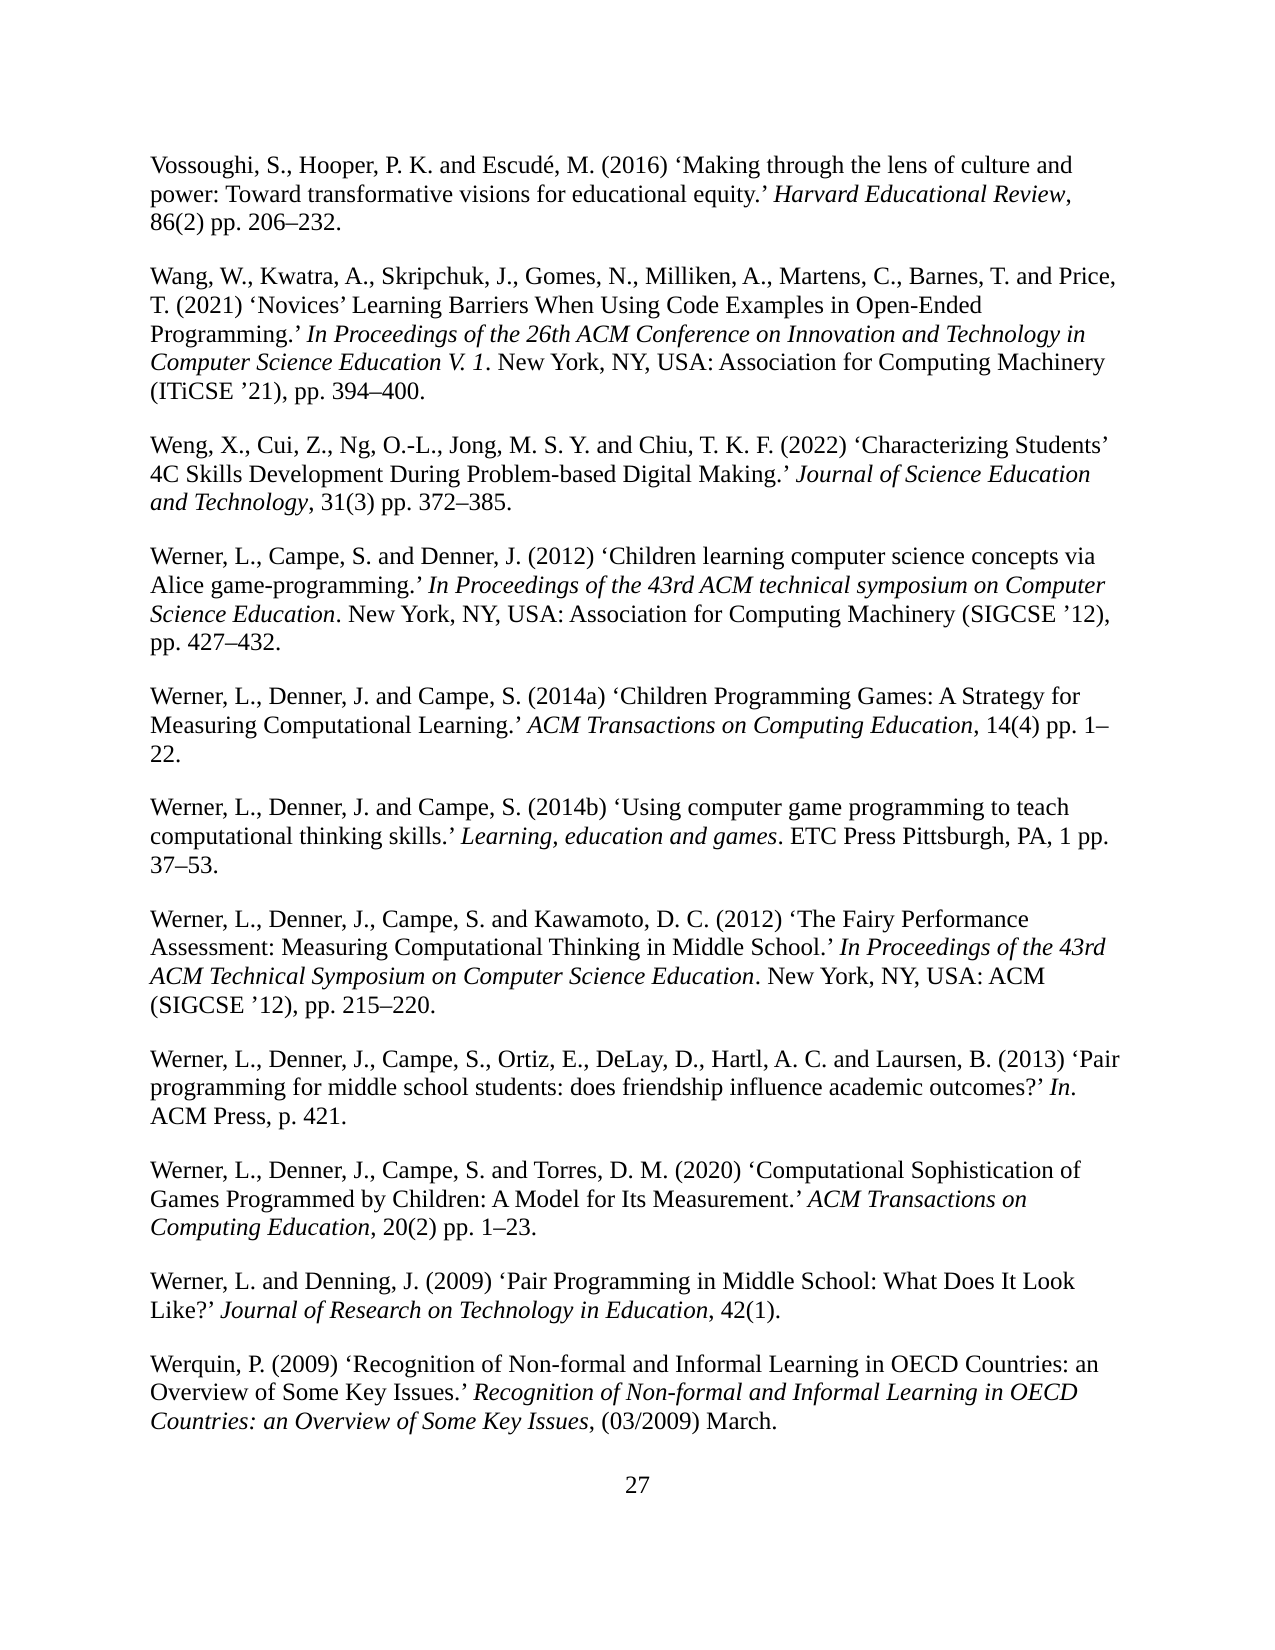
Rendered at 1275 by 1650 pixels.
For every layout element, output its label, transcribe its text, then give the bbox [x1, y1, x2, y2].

text Werner, L., Denner, J., Campe, S., Ortiz, E., DeLay, D., Hartl, A. C. and Laursen, B. (2013) ‘Pair programming for middle school students: does friendship influence academic outcomes?’ In. ACM Press, p. 421. [150, 1044, 1125, 1130]
text Weng, X., Cui, Z., Ng, O.-L., Jong, M. S. Y. and Chiu, T. K. F. (2022) ‘Characterizing Students’ 4C Skills Development During Problem-based Digital Making.’ Journal of Science Education and Technology, 31(3) pp. 372–385. [150, 430, 1125, 516]
text Werner, L., Denner, J. and Campe, S. (2014b) ‘Using computer game programming to teach computational thinking skills.’ Learning, education and games. ETC Press Pittsburgh, PA, 1 pp. 37–53. [150, 792, 1125, 879]
text Werner, L. and Denning, J. (2009) ‘Pair Programming in Middle School: What Does It Look Like?’ Journal of Research on Technology in Education, 42(1). [150, 1266, 1125, 1324]
text Werner, L., Denner, J., Campe, S. and Torres, D. M. (2020) ‘Computational Sophistication of Games Programmed by Children: A Model for Its Measurement.’ ACM Transactions on Computing Education, 20(2) pp. 1–23. [150, 1155, 1125, 1241]
text Werner, L., Denner, J. and Campe, S. (2014a) ‘Children Programming Games: A Strategy for Measuring Computational Learning.’ ACM Transactions on Computing Education, 14(4) pp. 1–22. [150, 681, 1125, 767]
text Vossoughi, S., Hooper, P. K. and Escudé, M. (2016) ‘Making through the lens of culture and power: Toward transformative visions for educational equity.’ Harvard Educational Review, 86(2) pp. 206–232. [150, 150, 1125, 236]
text Wang, W., Kwatra, A., Skripchuk, J., Gomes, N., Milliken, A., Martens, C., Barnes, T. and Price, T. (2021) ‘Novices’ Learning Barriers When Using Code Examples in Open-Ended Programming.’ In Proceedings of the 26th ACM Conference on Innovation and Technology in Computer Science Education V. 1. New York, NY, USA: Association for Computing Machinery (ITiCSE ’21), pp. 394–400. [150, 261, 1125, 405]
text Werner, L., Denner, J., Campe, S. and Kawamoto, D. C. (2012) ‘The Fairy Performance Assessment: Measuring Computational Thinking in Middle School.’ In Proceedings of the 43rd ACM Technical Symposium on Computer Science Education. New York, NY, USA: ACM (SIGCSE ’12), pp. 215–220. [150, 904, 1125, 1019]
text Werquin, P. (2009) ‘Recognition of Non-formal and Informal Learning in OECD Countries: an Overview of Some Key Issues.’ Recognition of Non-formal and Informal Learning in OECD Countries: an Overview of Some Key Issues, (03/2009) March. [150, 1349, 1125, 1435]
text Werner, L., Campe, S. and Denner, J. (2012) ‘Children learning computer science concepts via Alice game-programming.’ In Proceedings of the 43rd ACM technical symposium on Computer Science Education. New York, NY, USA: Association for Computing Machinery (SIGCSE ’12), pp. 427–432. [150, 541, 1125, 656]
